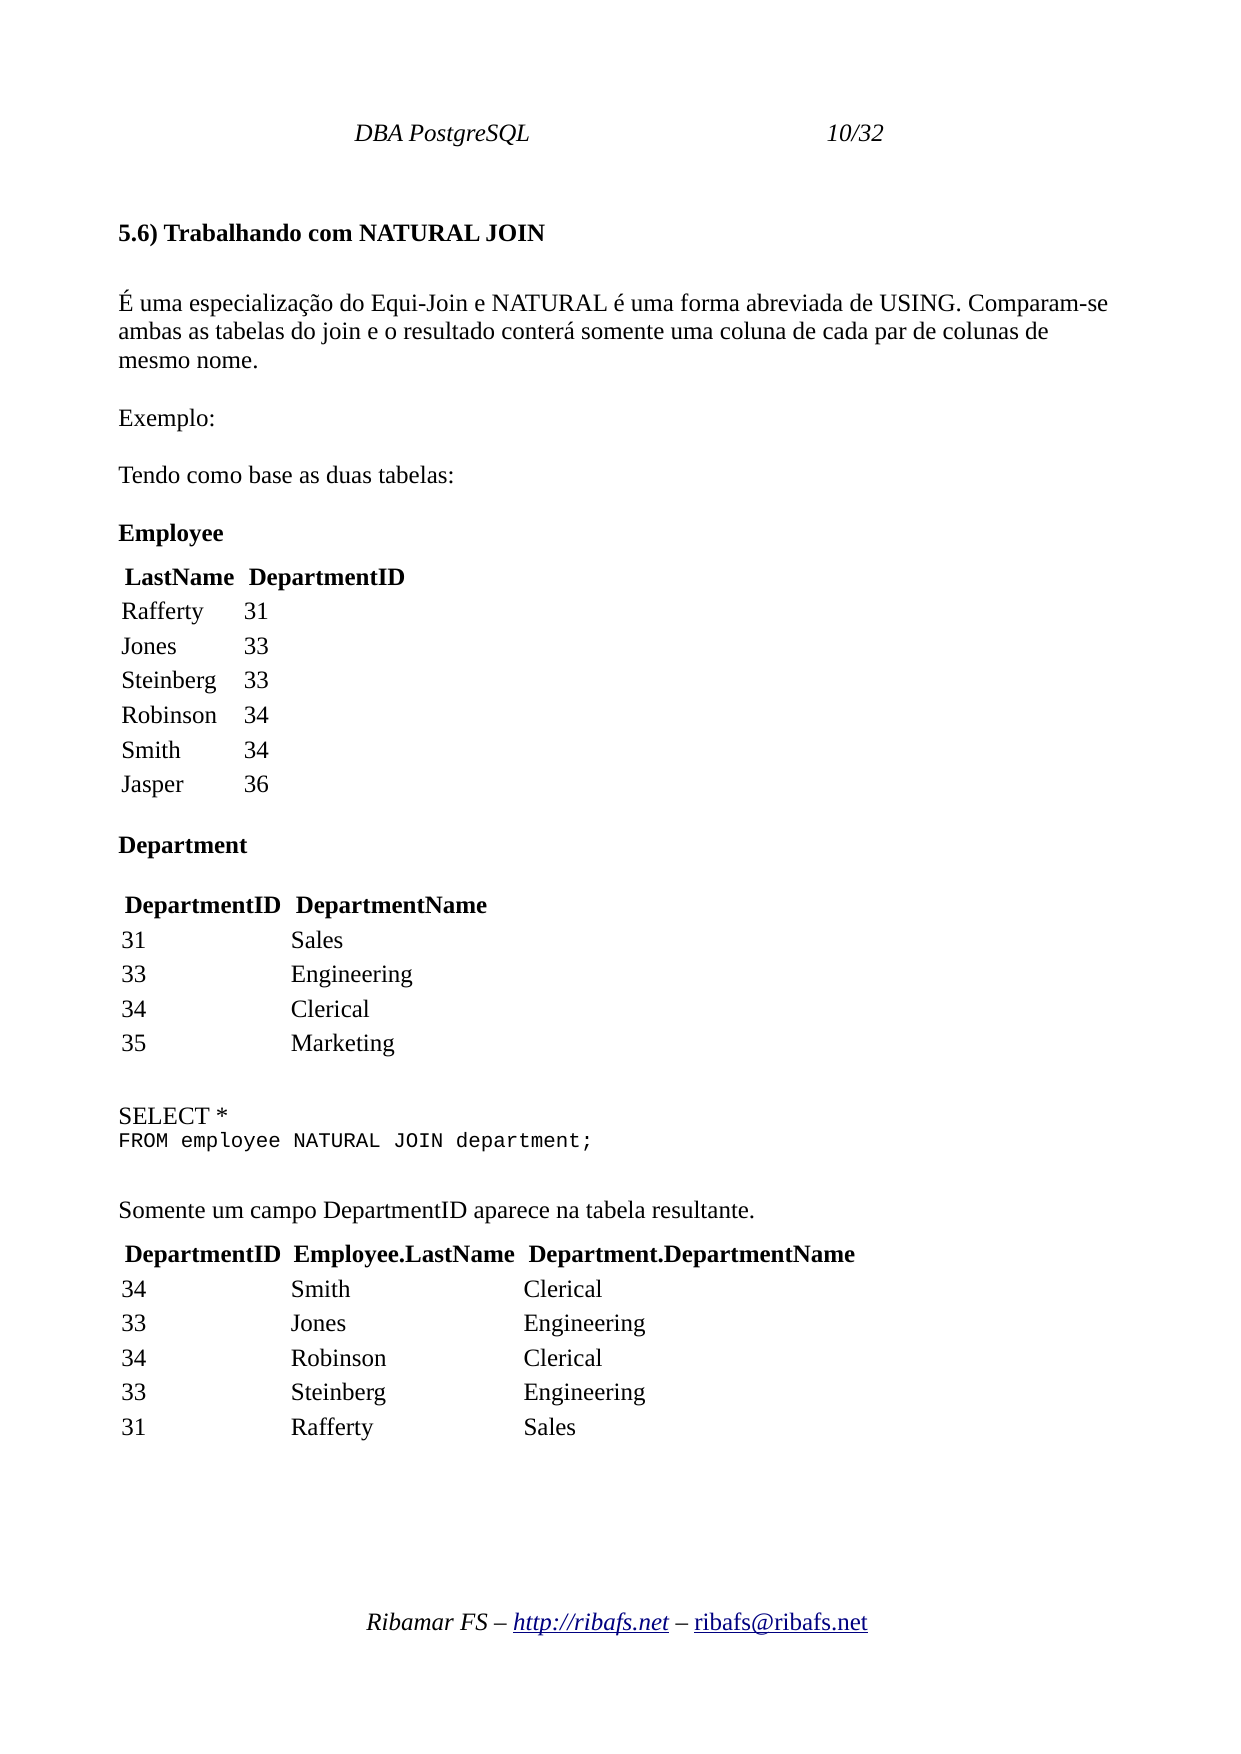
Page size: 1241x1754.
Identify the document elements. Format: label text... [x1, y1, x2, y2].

table_header Department.DepartmentName [520, 1236, 863, 1271]
text É uma especialização do Equi-Join e NATURAL é uma forma abreviada de USING. Comparam-se ambas as tabelas do join e o resultado conterá somente uma coluna de cada par de colunas de mesmo nome. [118, 288, 1122, 374]
text Tendo como base as duas tabelas: [118, 460, 1122, 489]
table_cell 34 [118, 991, 288, 1026]
table_cell 33 [118, 956, 288, 991]
table_cell Rafferty [288, 1409, 520, 1444]
table_cell Jones [118, 628, 241, 663]
table_cell Sales [520, 1409, 863, 1444]
table_cell Engineering [288, 956, 495, 991]
text Somente um campo DepartmentID aparece na tabela resultante. [118, 1195, 1122, 1224]
table_cell Clerical [520, 1340, 863, 1374]
table_cell 33 [118, 1305, 288, 1340]
table_cell Steinberg [288, 1375, 520, 1409]
table_cell 34 [118, 1340, 288, 1374]
table_cell Engineering [520, 1305, 863, 1340]
table_cell 35 [118, 1026, 288, 1060]
table_cell Smith [118, 732, 241, 766]
table_cell Robinson [288, 1340, 520, 1374]
text Employee [118, 518, 1122, 546]
table_cell Jasper [118, 766, 241, 801]
table_header Employee.LastName [288, 1236, 520, 1271]
text SELECT * [118, 1101, 1122, 1130]
table_cell 36 [241, 766, 413, 801]
text 5.6) Trabalhando com NATURAL JOIN [118, 218, 1122, 246]
table_cell 33 [241, 628, 413, 663]
table_cell Engineering [520, 1375, 863, 1409]
table_header DepartmentName [288, 887, 495, 922]
table_cell 34 [241, 697, 413, 732]
table_cell Clerical [520, 1271, 863, 1305]
text Exemplo: [118, 403, 1122, 431]
text Department [118, 830, 1122, 858]
table_header LastName [118, 559, 241, 593]
table_cell 33 [241, 663, 413, 697]
table_cell Rafferty [118, 594, 241, 628]
table_header DepartmentID [118, 887, 288, 922]
table_cell Marketing [288, 1026, 495, 1060]
table_cell Clerical [288, 991, 495, 1026]
table_cell 31 [118, 1409, 288, 1444]
table_cell Steinberg [118, 663, 241, 697]
table_cell 34 [241, 732, 413, 766]
table_cell Jones [288, 1305, 520, 1340]
table_header DepartmentID [241, 559, 413, 593]
table_cell Smith [288, 1271, 520, 1305]
table_cell 31 [118, 922, 288, 956]
table_cell 34 [118, 1271, 288, 1305]
table_cell 31 [241, 594, 413, 628]
table_header DepartmentID [118, 1236, 288, 1271]
table_cell 33 [118, 1375, 288, 1409]
table_cell Robinson [118, 697, 241, 732]
table_cell Sales [288, 922, 495, 956]
text FROM employee NATURAL JOIN department; [118, 1130, 1122, 1154]
